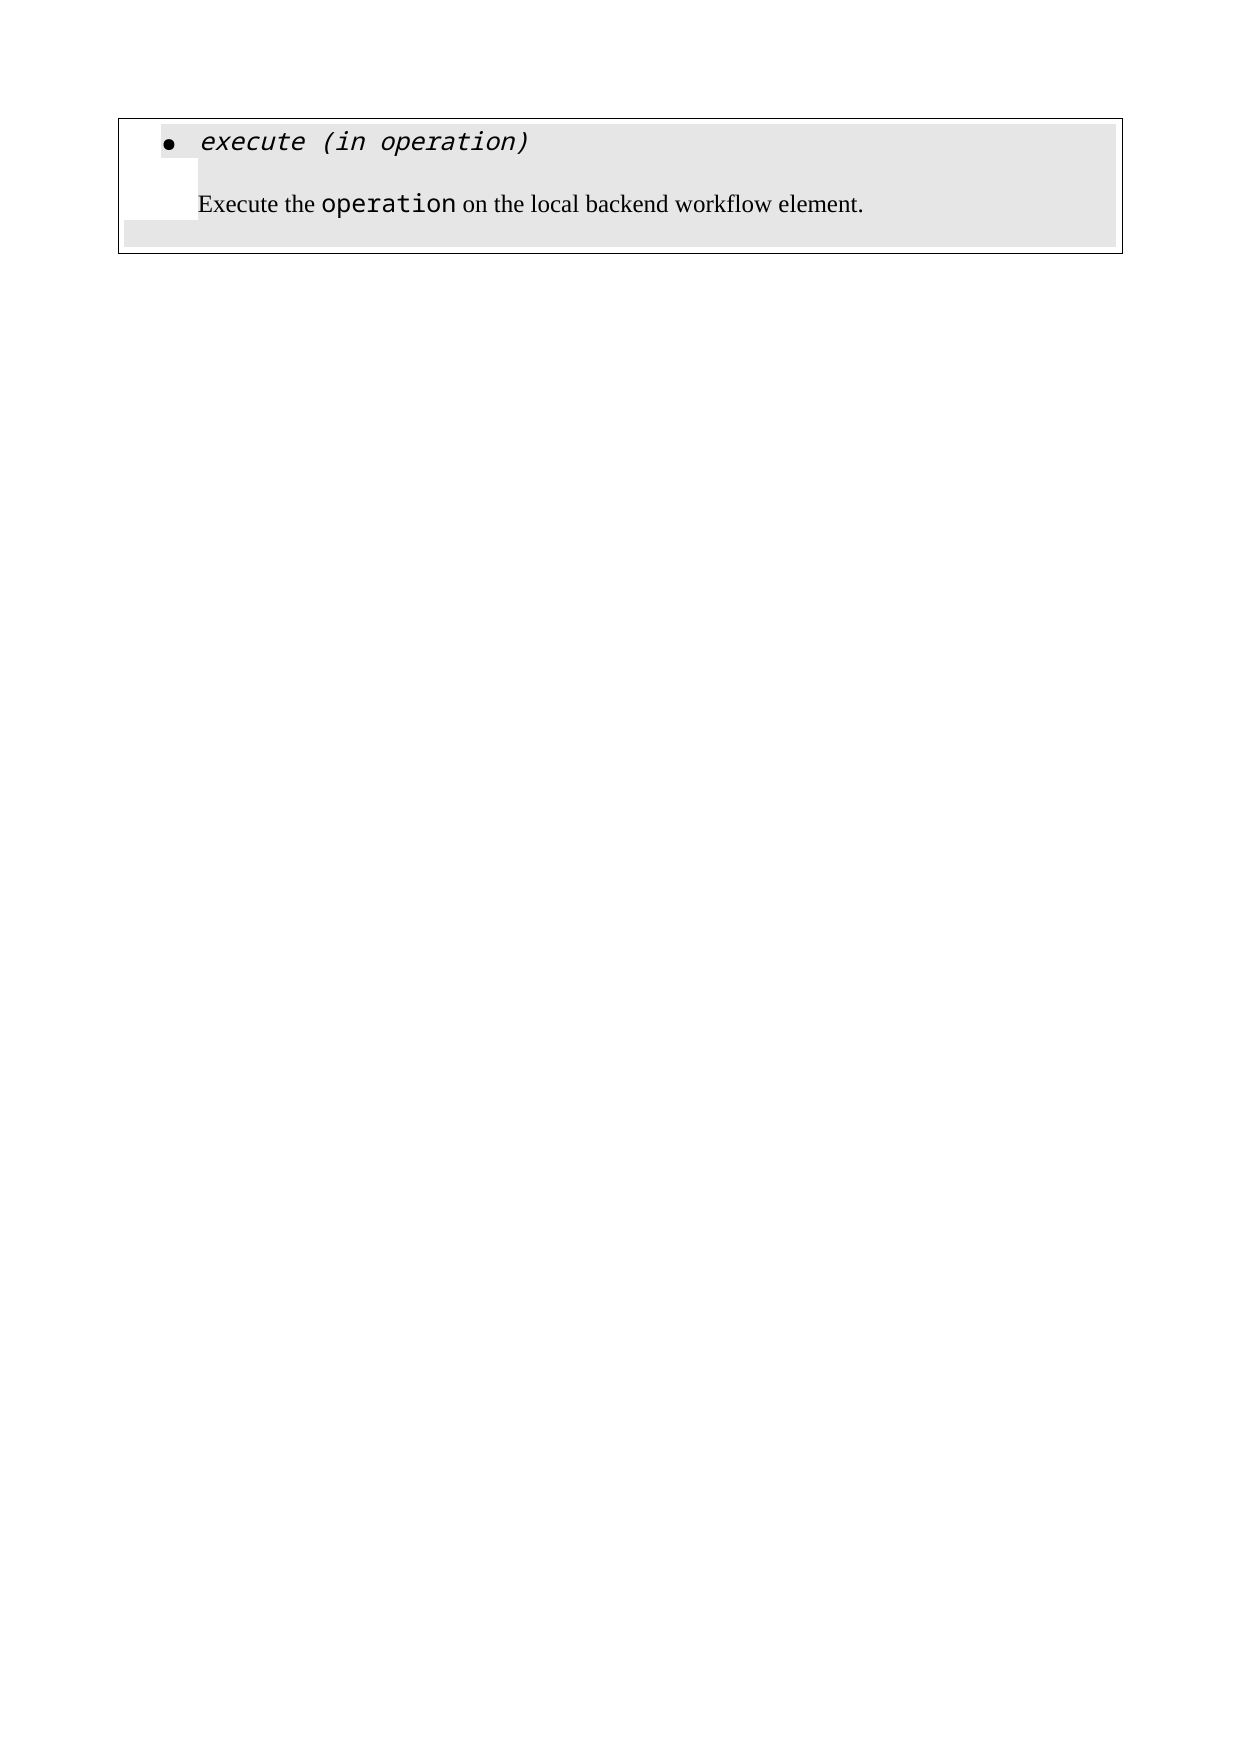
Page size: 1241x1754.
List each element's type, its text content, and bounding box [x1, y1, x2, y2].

table_header FinalWorkflowElement [virtual] execute (in operation) Execute the operation on the final workflow element. LocalBackendWorkflowElement execute (in operation) Execute the operation on the local backend workflow element. [119, 119, 1122, 253]
